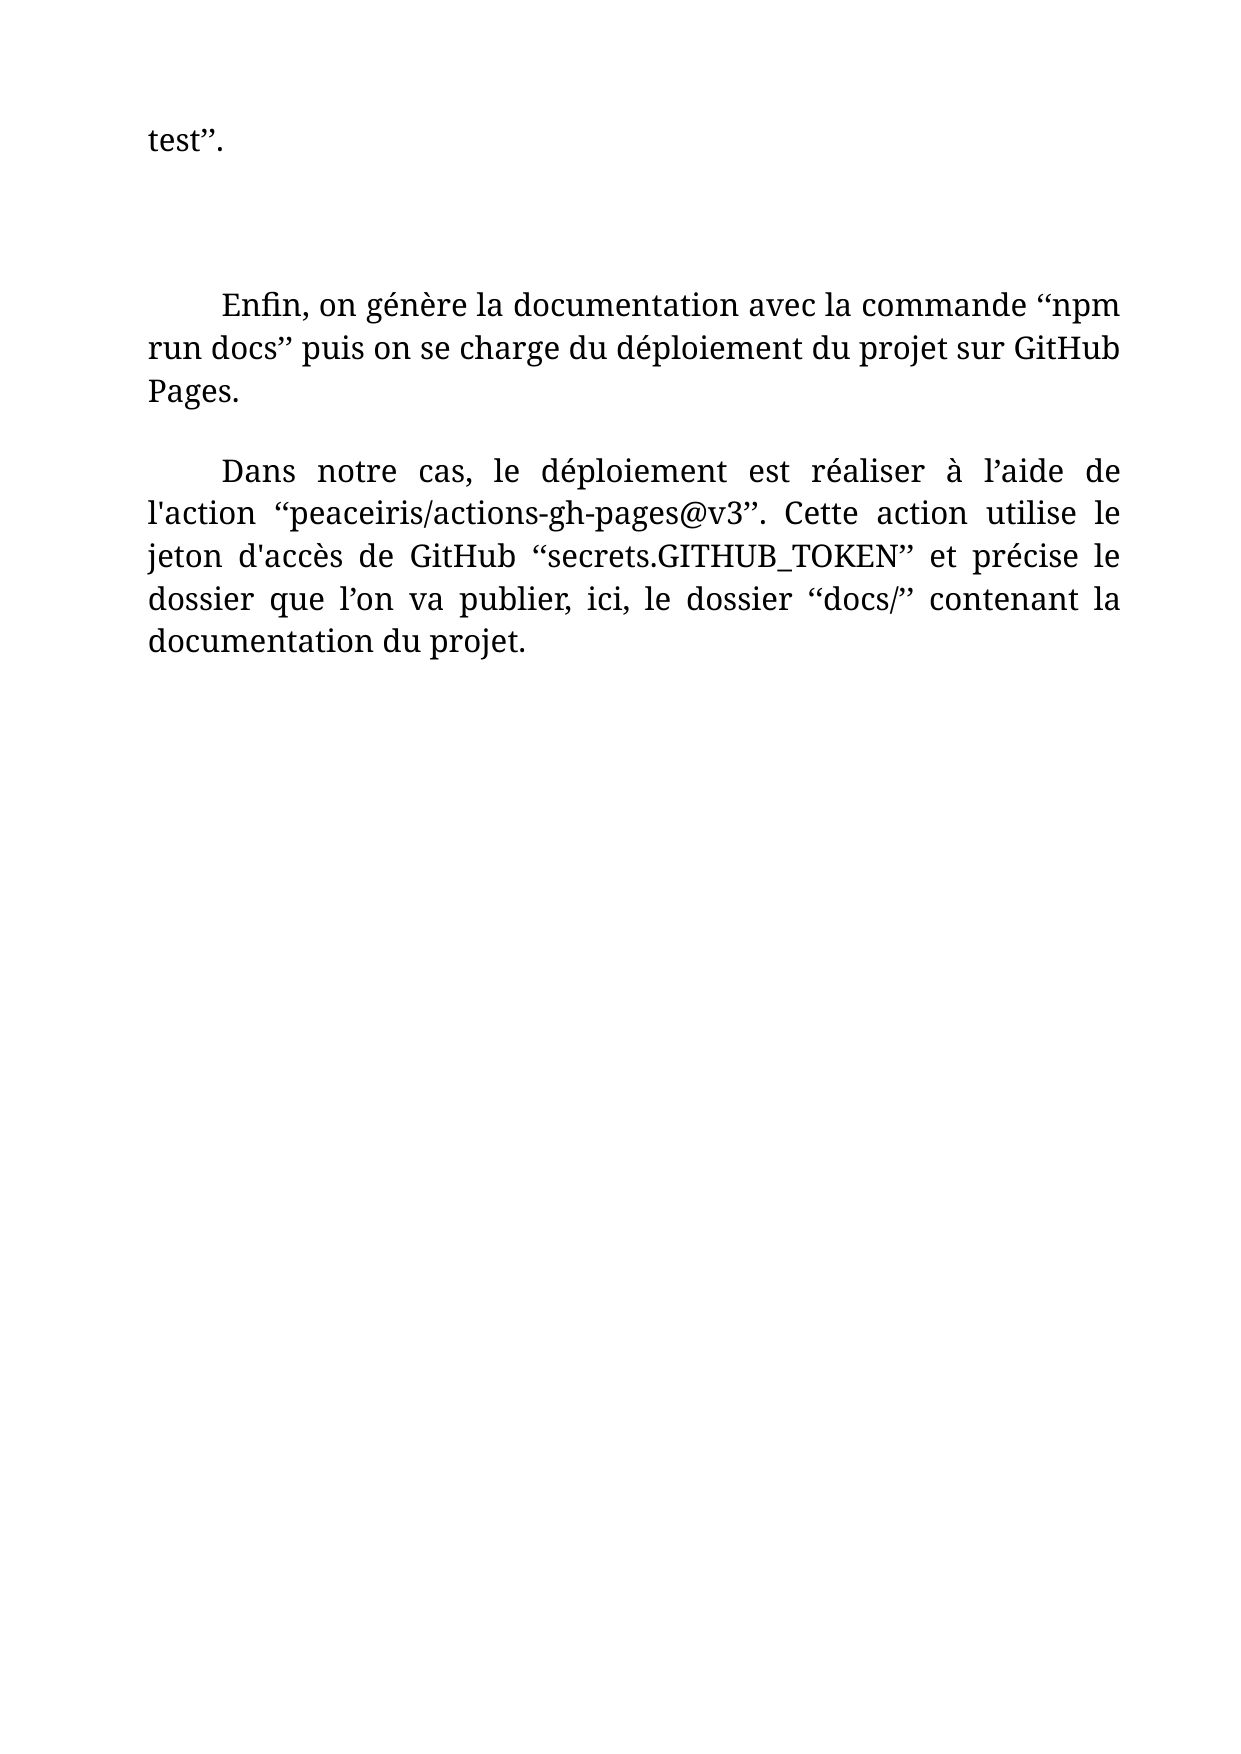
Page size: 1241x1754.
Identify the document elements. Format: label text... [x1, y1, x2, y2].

subtitle test’’. [148, 118, 1122, 203]
subtitle Enfin, on génère la documentation avec la commande ‘‘npm run docs’’ puis on se charge du déploiement du projet sur GitHub Pages. [148, 241, 1122, 411]
subtitle Dans notre cas, le déploiement est réaliser à l’aide de l'action ‘‘peaceiris/actions-gh-pages@v3’’. Cette action utilise le jeton d'accès de GitHub ‘‘secrets.GITHUB_TOKEN’’ et précise le dossier que l’on va publier, ici, le dossier ‘‘docs/’’ contenant la documentation du projet. [148, 449, 1122, 662]
